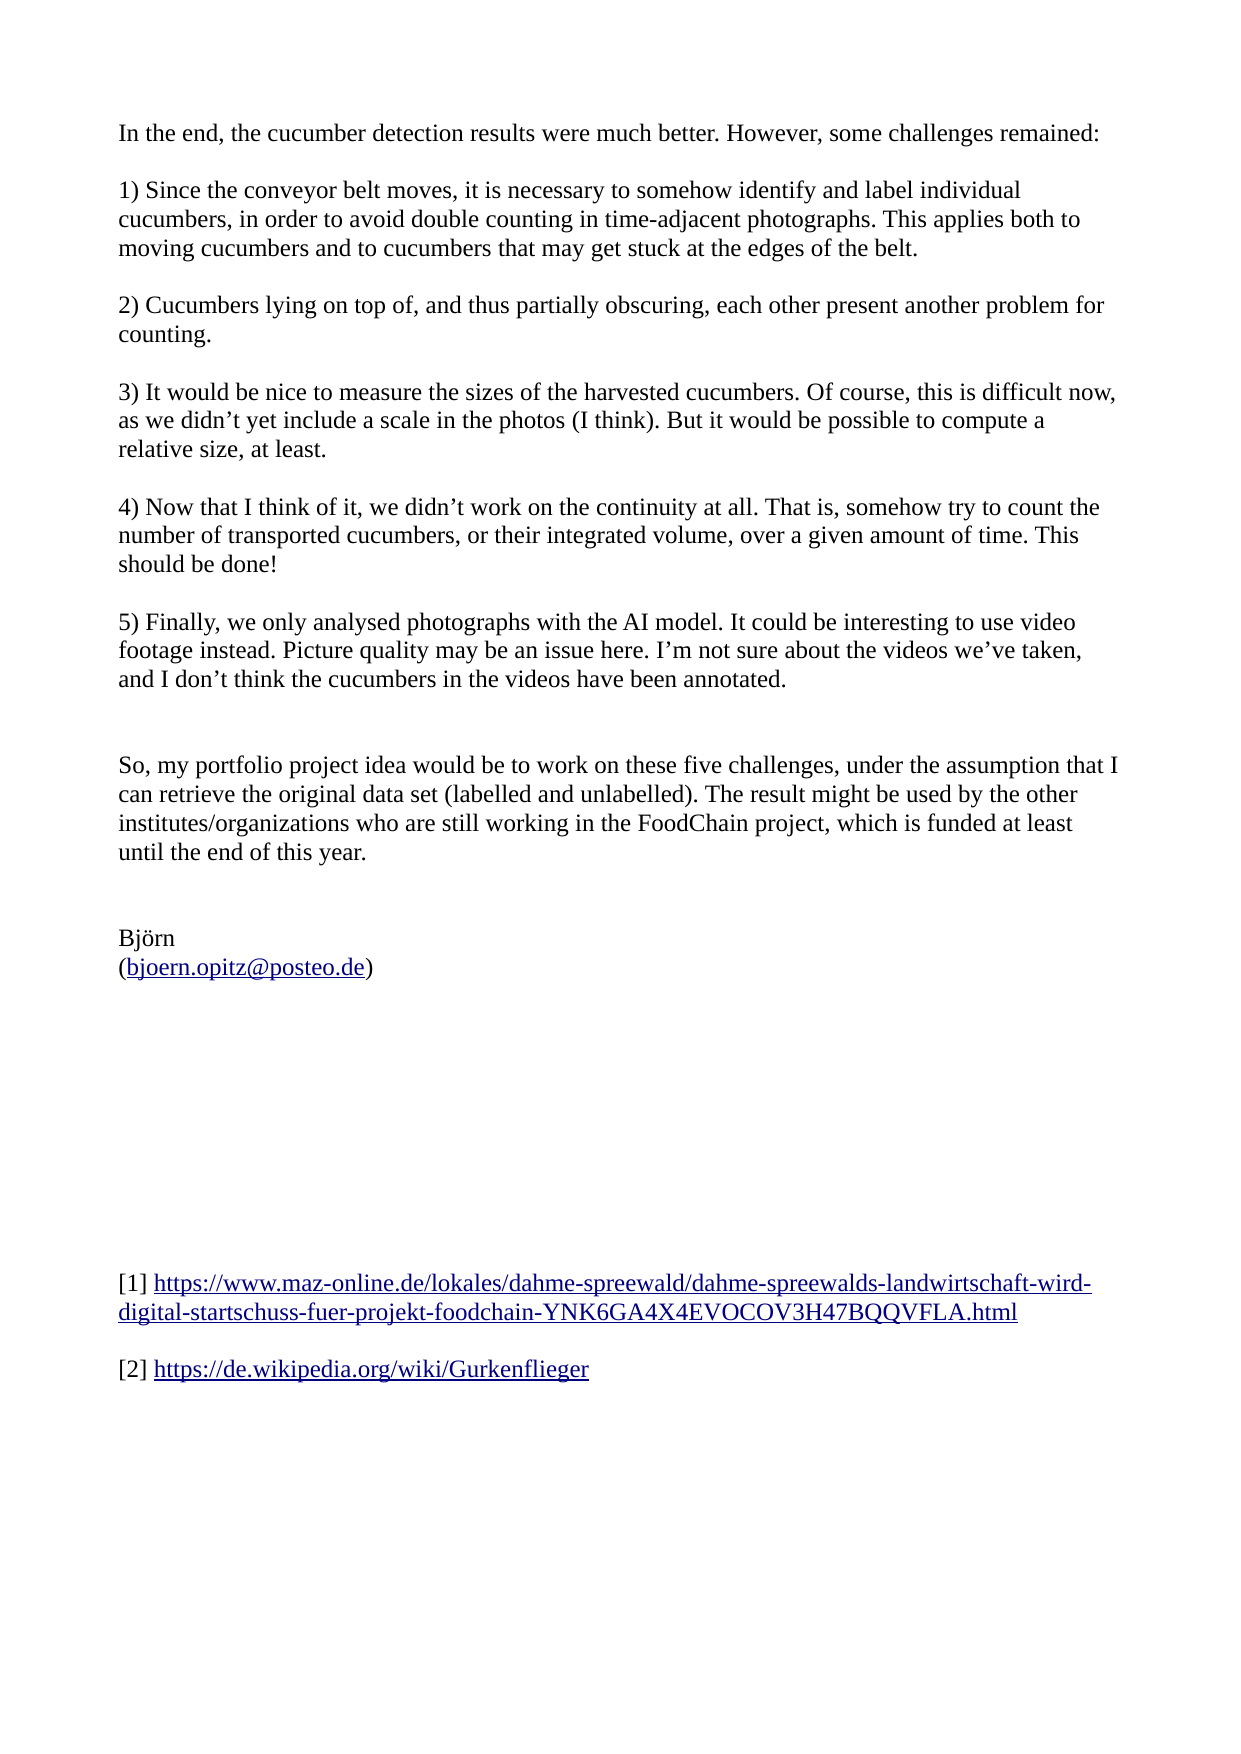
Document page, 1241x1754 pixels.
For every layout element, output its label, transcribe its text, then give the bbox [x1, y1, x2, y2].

text 4) Now that I think of it, we didn’t work on the continuity at all. That is, somehow try to count the number of transported cucumbers, or their integrated volume, over a given amount of time. This should be done! [118, 492, 1122, 578]
text So, my portfolio project idea would be to work on these five challenges, under the assumption that I can retrieve the original data set (labelled and unlabelled). The result might be used by the other institutes/organizations who are still working in the FoodChain project, which is funded at least until the end of this year. [118, 751, 1122, 866]
text 3) It would be nice to measure the sizes of the harvested cucumbers. Of course, this is difficult now, as we didn’t yet include a scale in the photos (I think). But it would be possible to compute a relative size, at least. [118, 377, 1122, 463]
text In the end, the cucumber detection results were much better. However, some challenges remained: [118, 118, 1122, 147]
text [1] https://www.maz-online.de/lokales/dahme-spreewald/dahme-spreewalds-landwirtschaft-wird-digital-startschuss-fuer-projekt-foodchain-YNK6GA4X4EVOCOV3H47BQQVFLA.html [118, 1268, 1122, 1326]
text 5) Finally, we only analysed photographs with the AI model. It could be interesting to use video footage instead. Picture quality may be an issue here. I’m not sure about the videos we’ve taken, and I don’t think the cucumbers in the videos have been annotated. [118, 607, 1122, 693]
text [2] https://de.wikipedia.org/wiki/Gurkenflieger [118, 1354, 1122, 1383]
text 1) Since the conveyor belt moves, it is necessary to somehow identify and label individual cucumbers, in order to avoid double counting in time-adjacent photographs. This applies both to moving cucumbers and to cucumbers that may get stuck at the edges of the belt. [118, 176, 1122, 262]
text Björn [118, 923, 1122, 952]
text 2) Cucumbers lying on top of, and thus partially obscuring, each other present another problem for counting. [118, 291, 1122, 348]
text (bjoern.opitz@posteo.de) [118, 952, 1122, 981]
